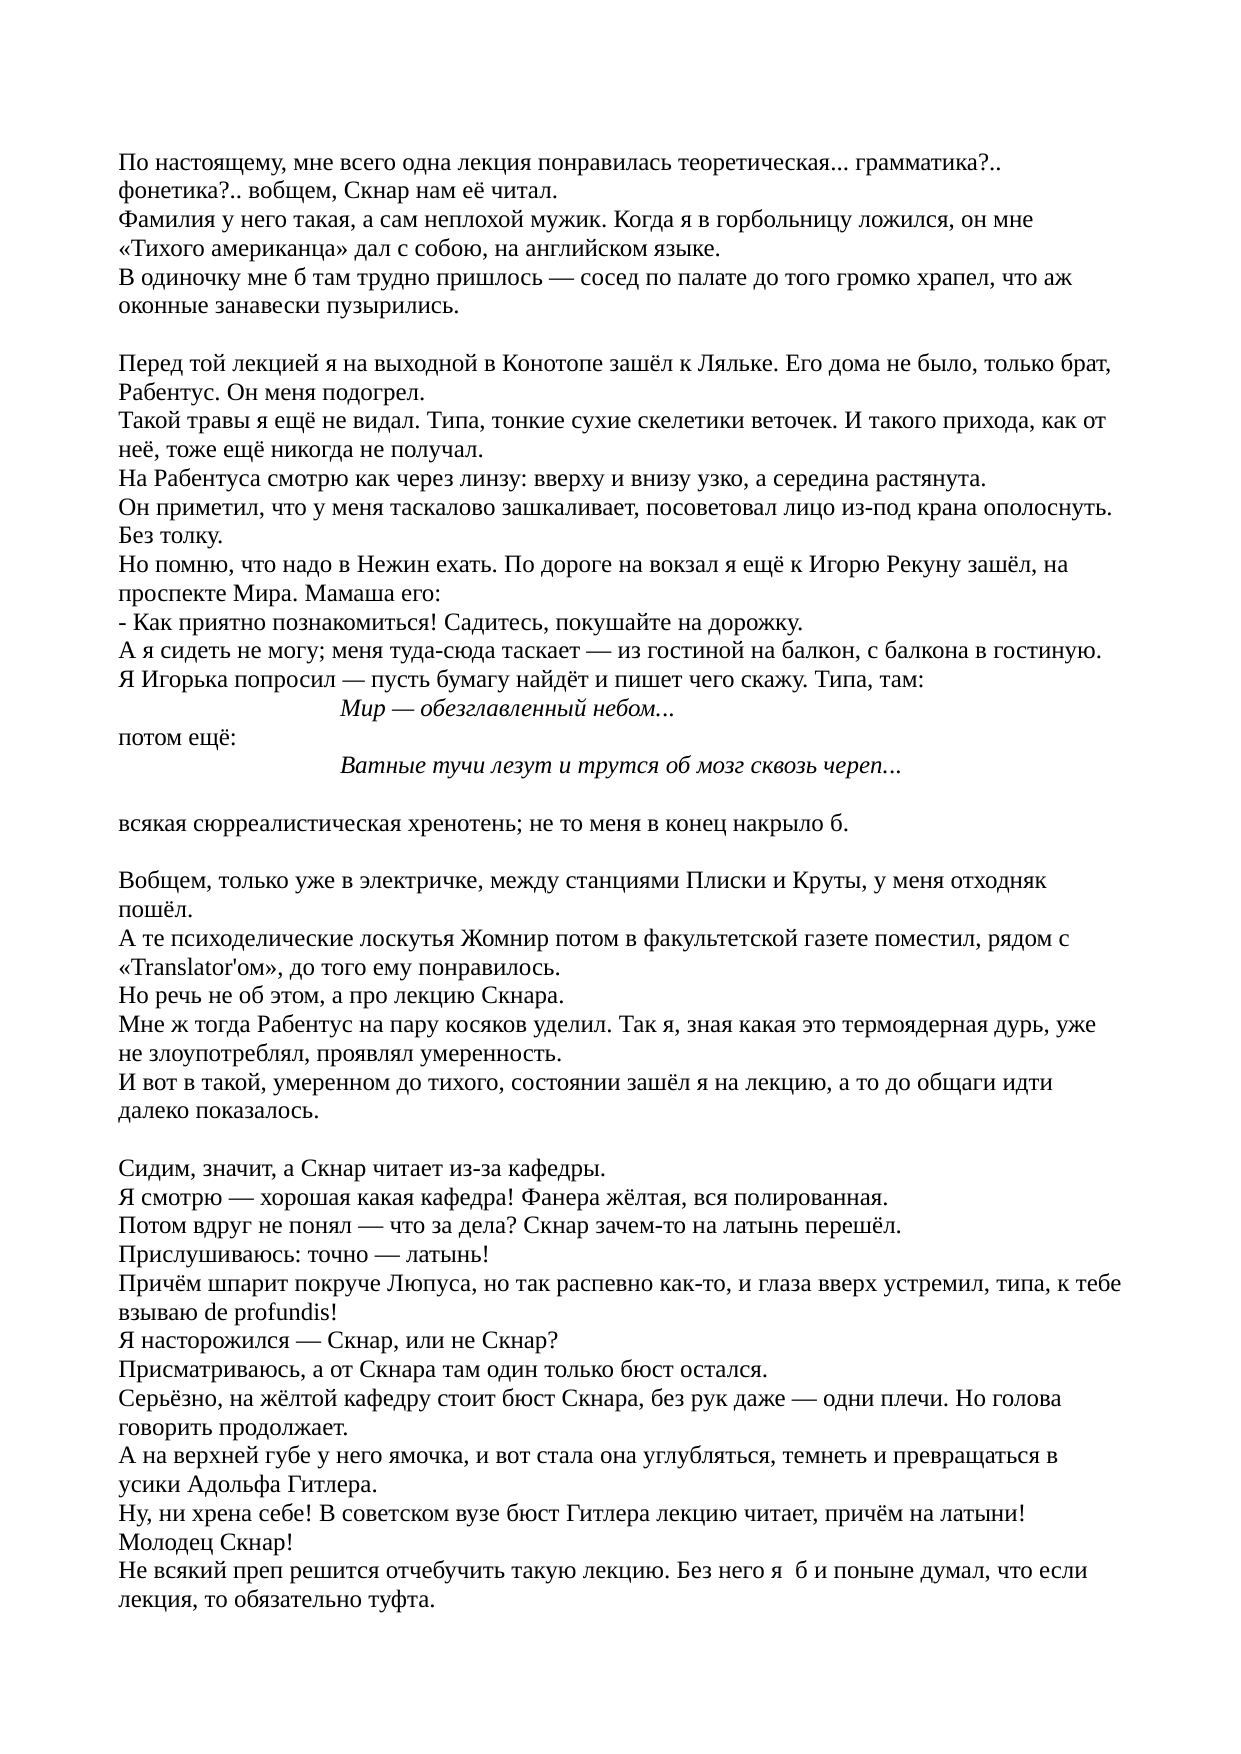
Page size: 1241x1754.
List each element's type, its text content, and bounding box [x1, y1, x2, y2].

text Не всякий преп решится отчебучить такую лекцию. Без него я б и поныне думал, что если лекция, то обязательно туфта. [118, 1556, 1122, 1613]
text Но помню, что надо в Нежин ехать. По дороге на вокзал я ещё к Игорю Рекуну зашёл, на проспекте Мира. Мамаша его: [118, 549, 1122, 607]
text Молодец Скнар! [118, 1527, 1122, 1556]
text На Рабентуса смотрю как через линзу: вверху и внизу узко, а середина растянута. [118, 463, 1122, 492]
text Присматриваюсь, а от Скнара там один только бюст остался. [118, 1354, 1122, 1383]
text А те психоделические лоскутья Жомнир потом в факультетской газете поместил, рядом с «Translator'ом», до того ему понравилось. [118, 923, 1122, 981]
text По настоящему, мне всего одна лекция понравилась теоретическая... грамматика?.. фонетика?.. вобщем, Скнар нам её читал. [118, 147, 1122, 204]
text И вот в такой, умеренном до тихого, состоянии зашёл я на лекцию, а то до общаги идти далеко показалось. [118, 1067, 1122, 1124]
text Ну, ни хрена себе! В советском вузе бюст Гитлера лекцию читает, причём на латыни! [118, 1498, 1122, 1527]
text Такой травы я ещё не видал. Типа, тонкие сухие скелетики веточек. И такого прихода, как от неё, тоже ещё никогда не получал. [118, 406, 1122, 463]
text Прислушиваюсь: точно — латынь! [118, 1239, 1122, 1268]
text потом ещё: [118, 722, 1122, 751]
text Я смотрю — хорошая какая кафедра! Фанера жёлтая, вся полированная. [118, 1182, 1122, 1211]
text Потом вдруг не понял — что за дела? Скнар зачем-то на латынь перешёл. [118, 1211, 1122, 1239]
text А на верхней губе у него ямочка, и вот стала она углубляться, темнеть и превращаться в усики Адольфа Гитлера. [118, 1441, 1122, 1498]
text Мир — обезглавленный небом... [118, 693, 1122, 722]
text Но речь не об этом, а про лекцию Скнара. [118, 981, 1122, 1009]
text Вобщем, только уже в электричке, между станциями Плиски и Круты, у меня отходняк пошёл. [118, 866, 1122, 923]
text А я сидеть не могу; меня туда-сюда таскает — из гостиной на балкон, с балкона в гостиную. Я Игорька попросил — пусть бумагу найдёт и пишет чего скажу. Типа, там: [118, 636, 1122, 693]
text - Как приятно познакомиться! Садитесь, покушайте на дорожку. [118, 607, 1122, 636]
text Он приметил, что у меня таскалово зашкаливает, посоветовал лицо из-под крана ополоснуть. Без толку. [118, 492, 1122, 549]
text Сидим, значит, а Скнар читает из-за кафедры. [118, 1153, 1122, 1182]
text В одиночку мне б там трудно пришлось — сосед по палате до того громко храпел, что аж оконные занавески пузырились. [118, 262, 1122, 319]
text Ватные тучи лезут и трутся об мозг сквозь череп... [118, 751, 1122, 779]
text Серьёзно, на жёлтой кафедру стоит бюст Скнара, без рук даже — одни плечи. Но голова говорить продолжает. [118, 1383, 1122, 1441]
text Фамилия у него такая, а сам неплохой мужик. Когда я в горбольницу ложился, он мне «Тихого американца» дал с собою, на английском языке. [118, 204, 1122, 262]
text Мне ж тогда Рабентус на пару косяков уделил. Так я, зная какая это термоядерная дурь, уже не злоупотреблял, проявлял умеренность. [118, 1009, 1122, 1067]
text Я насторожился — Скнар, или не Скнар? [118, 1326, 1122, 1354]
text Перед той лекцией я на выходной в Конотопе зашёл к Ляльке. Его дома не было, только брат, Рабентус. Он меня подогрел. [118, 348, 1122, 406]
text всякая сюрреалистическая хренотень; не то меня в конец накрыло б. [118, 808, 1122, 837]
text Причём шпарит покруче Люпуса, но так распевно как-то, и глаза вверх устремил, типа, к тебе взываю de profundis! [118, 1268, 1122, 1326]
